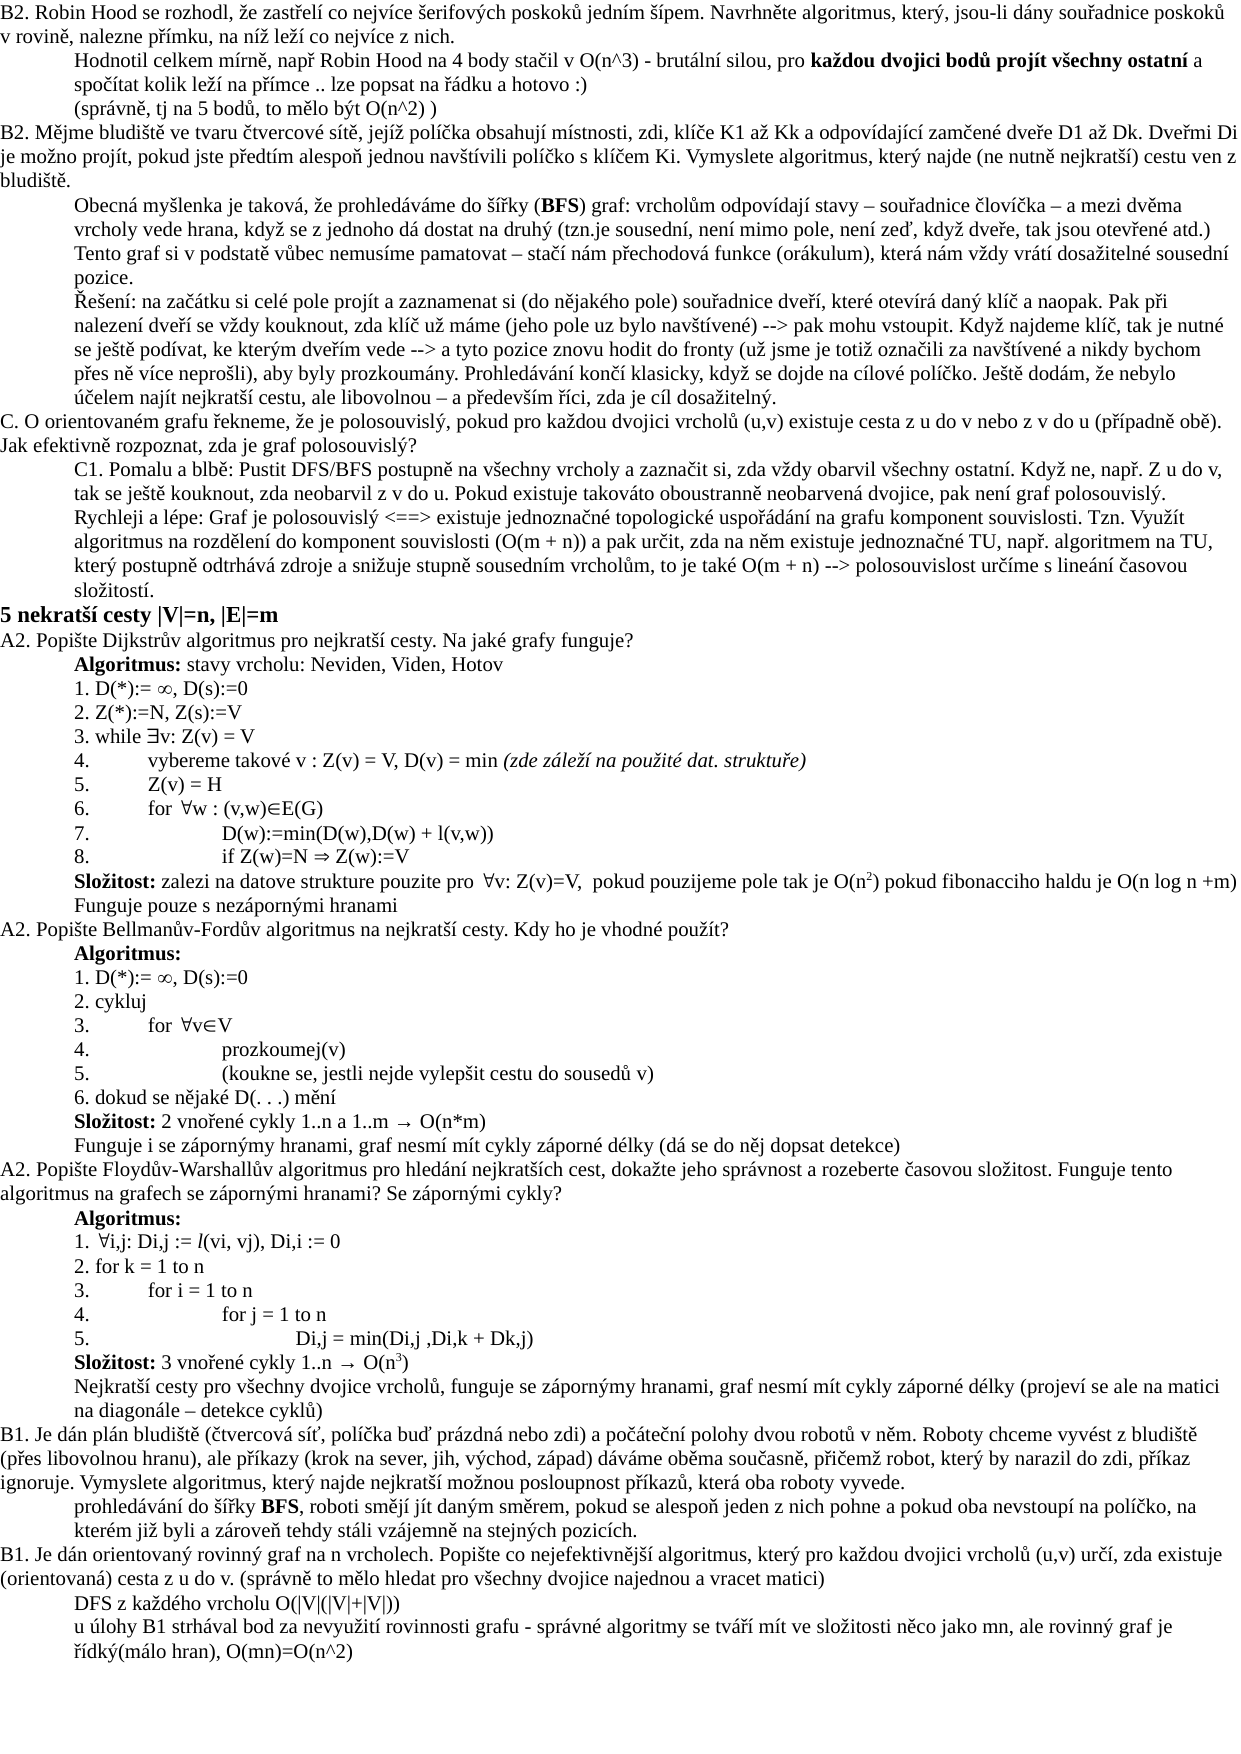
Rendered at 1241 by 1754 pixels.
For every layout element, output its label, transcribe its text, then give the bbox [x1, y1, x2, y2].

text C. O orientovaném grafu řekneme, že je polosouvislý, pokud pro každou dvojici vrcholů (u,v) existuje cesta z u do v nebo z v do u (případně obě). Jak efektivně rozpoznat, zda je graf polosouvislý? [0, 409, 1240, 457]
text Hodnotil celkem mírně, např Robin Hood na 4 body stačil v O(n^3) - brutální silou, pro každou dvojici bodů projít všechny ostatní a spočítat kolik leží na přímce .. lze popsat na řádku a hotovo :) (správně, tj na 5 bodů, to mělo být O(n^2) ) [74, 48, 1240, 120]
text 2. for k = 1 to n [74, 1253, 1240, 1278]
text 3. for i = 1 to n [74, 1278, 1240, 1302]
text 5. Di,j = min(Di,j ,Di,k + Dk,j) [74, 1326, 1240, 1350]
text 3. for vV [74, 1013, 1240, 1037]
text Funguje pouze s nezápornými hranami [0, 893, 1240, 917]
text 2. cykluj [74, 989, 1240, 1013]
text 8. if Z(w)=N  Z(w):=V [74, 844, 1240, 868]
text Obecná myšlenka je taková, že prohledáváme do šířky (BFS) graf: vrcholům odpovídají stavy – souřadnice človíčka – a mezi dvěma vrcholy vede hrana, když se z jednoho dá dostat na druhý (tzn.je sousední, není mimo pole, není zeď, když dveře, tak jsou otevřené atd.) Tento graf si v podstatě vůbec nemusíme pamatovat – stačí nám přechodová funkce (orákulum), která nám vždy vrátí dosažitelné sousední pozice. [74, 192, 1240, 289]
text 7. D(w):=min(D(w),D(w) + l(v,w)) [74, 820, 1240, 844]
text DFS z každého vrcholu O(|V|(|V|+|V|)) [74, 1590, 1240, 1614]
text 1. D(*):= , D(s):=0 [74, 676, 1240, 700]
text 5. Z(v) = H [74, 772, 1240, 796]
text A2. Popište Bellmanův-Fordův algoritmus na nejkratší cesty. Kdy ho je vhodné použít? [0, 917, 1240, 941]
text A2. Popište Floydův-Warshallův algoritmus pro hledání nejkratších cest, dokažte jeho správnost a rozeberte časovou složitost. Funguje tento algoritmus na grafech se zápornými hranami? Se zápornými cykly? [0, 1157, 1240, 1205]
text Řešení: na začátku si celé pole projít a zaznamenat si (do nějakého pole) souřadnice dveří, které otevírá daný klíč a naopak. Pak při nalezení dveří se vždy kouknout, zda klíč už máme (jeho pole uz bylo navštívené) --> pak mohu vstoupit. Když najdeme klíč, tak je nutné se ještě podívat, ke kterým dveřím vede --> a tyto pozice znovu hodit do fronty (už jsme je totiž označili za navštívené a nikdy bychom přes ně více neprošli), aby byly prozkoumány. Prohledávání končí klasicky, když se dojde na cílové políčko. Ještě dodám, že nebylo účelem najít nejkratší cestu, ale libovolnou – a především říci, zda je cíl dosažitelný. [74, 289, 1240, 409]
text 2. Z(*):=N, Z(s):=V [74, 700, 1240, 724]
text Funguje i se zápornýmy hranami, graf nesmí mít cykly záporné délky (dá se do něj dopsat detekce) [74, 1133, 1240, 1157]
text C1. Pomalu a blbě: Pustit DFS/BFS postupně na všechny vrcholy a zaznačit si, zda vždy obarvil všechny ostatní. Když ne, např. Z u do v, tak se ještě kouknout, zda neobarvil z v do u. Pokud existuje takováto oboustranně neobarvená dvojice, pak není graf polosouvislý. Rychleji a lépe: Graf je polosouvislý <==> existuje jednoznačné topologické uspořádání na grafu komponent souvislosti. Tzn. Využít algoritmus na rozdělení do komponent souvislosti (O(m + n)) a pak určit, zda na něm existuje jednoznačné TU, např. algoritmem na TU, který postupně odtrhává zdroje a snižuje stupně sousedním vrcholům, to je také O(m + n) --> polosouvislost určíme s lineání časovou složitostí. [74, 457, 1240, 602]
text Složitost: 3 vnořené cykly 1..n → O(n3) [74, 1350, 1240, 1374]
text u úlohy B1 strhával bod za nevyužití rovinnosti grafu - správné algoritmy se tváří mít ve složitosti něco jako mn, ale rovinný graf je řídký(málo hran), O(mn)=O(n^2) [74, 1614, 1240, 1663]
text Algoritmus: [74, 941, 1240, 965]
text A2. Popište Dijkstrův algoritmus pro nejkratší cesty. Na jaké grafy funguje? [0, 628, 1240, 652]
text 5 nekratší cesty |V|=n, |E|=m [0, 602, 1240, 628]
text B2. Mějme bludiště ve tvaru čtvercové sítě, jejíž políčka obsahují místnosti, zdi, klíče K1 až Kk a odpovídající zamčené dveře D1 až Dk. Dveřmi Di je možno projít, pokud jste předtím alespoň jednou navštívili políčko s klíčem Ki. Vymyslete algoritmus, který najde (ne nutně nejkratší) cestu ven z bludiště. [0, 120, 1240, 192]
text 6. dokud se nějaké D(. . .) mění [74, 1085, 1240, 1109]
text B2. Robin Hood se rozhodl, že zastřelí co nejvíce šerifových poskoků jedním šípem. Navrhněte algoritmus, který, jsou-li dány souřadnice poskoků v rovině, nalezne přímku, na níž leží co nejvíce z nich. [0, 0, 1240, 48]
text 1. D(*):= , D(s):=0 [74, 965, 1240, 989]
text Algoritmus: [74, 1205, 1240, 1229]
text 6. for w : (v,w)E(G) [74, 796, 1240, 820]
text B1. Je dán plán bludiště (čtvercová síť, políčka buď prázdná nebo zdi) a počáteční polohy dvou robotů v něm. Roboty chceme vyvést z bludiště (přes libovolnou hranu), ale příkazy (krok na sever, jih, východ, západ) dáváme oběma současně, přičemž robot, který by narazil do zdi, příkaz ignoruje. Vymyslete algoritmus, který najde nejkratší možnou posloupnost příkazů, která oba roboty vyvede. [0, 1422, 1240, 1494]
text 3. while v: Z(v) = V [74, 724, 1240, 748]
text Složitost: zalezi na datove strukture pouzite pro v: Z(v)=V, pokud pouzijeme pole tak je O(n2) pokud fibonacciho haldu je O(n log n +m) [74, 868, 1240, 893]
text Nejkratší cesty pro všechny dvojice vrcholů, funguje se zápornýmy hranami, graf nesmí mít cykly záporné délky (projeví se ale na matici na diagonále – detekce cyklů) [74, 1374, 1240, 1422]
text Algoritmus: stavy vrcholu: Neviden, Viden, Hotov [0, 652, 1240, 676]
text 4. vybereme takové v : Z(v) = V, D(v) = min (zde záleží na použité dat. struktuře) [74, 748, 1240, 772]
text Složitost: 2 vnořené cykly 1..n a 1..m → O(n*m) [74, 1109, 1240, 1133]
text 1. i,j: Di,j := l(vi, vj), Di,i := 0 [74, 1229, 1240, 1253]
text 4. prozkoumej(v) [74, 1037, 1240, 1061]
text 5. (koukne se, jestli nejde vylepšit cestu do sousedů v) [74, 1061, 1240, 1085]
text prohledávání do šířky BFS, roboti smějí jít daným směrem, pokud se alespoň jeden z nich pohne a pokud oba nevstoupí na políčko, na kterém již byli a zároveň tehdy stáli vzájemně na stejných pozicích. [74, 1494, 1240, 1542]
text B1. Je dán orientovaný rovinný graf na n vrcholech. Popište co nejefektivnější algoritmus, který pro každou dvojici vrcholů (u,v) určí, zda existuje (orientovaná) cesta z u do v. (správně to mělo hledat pro všechny dvojice najednou a vracet matici) [0, 1542, 1240, 1590]
text 4. for j = 1 to n [74, 1302, 1240, 1326]
